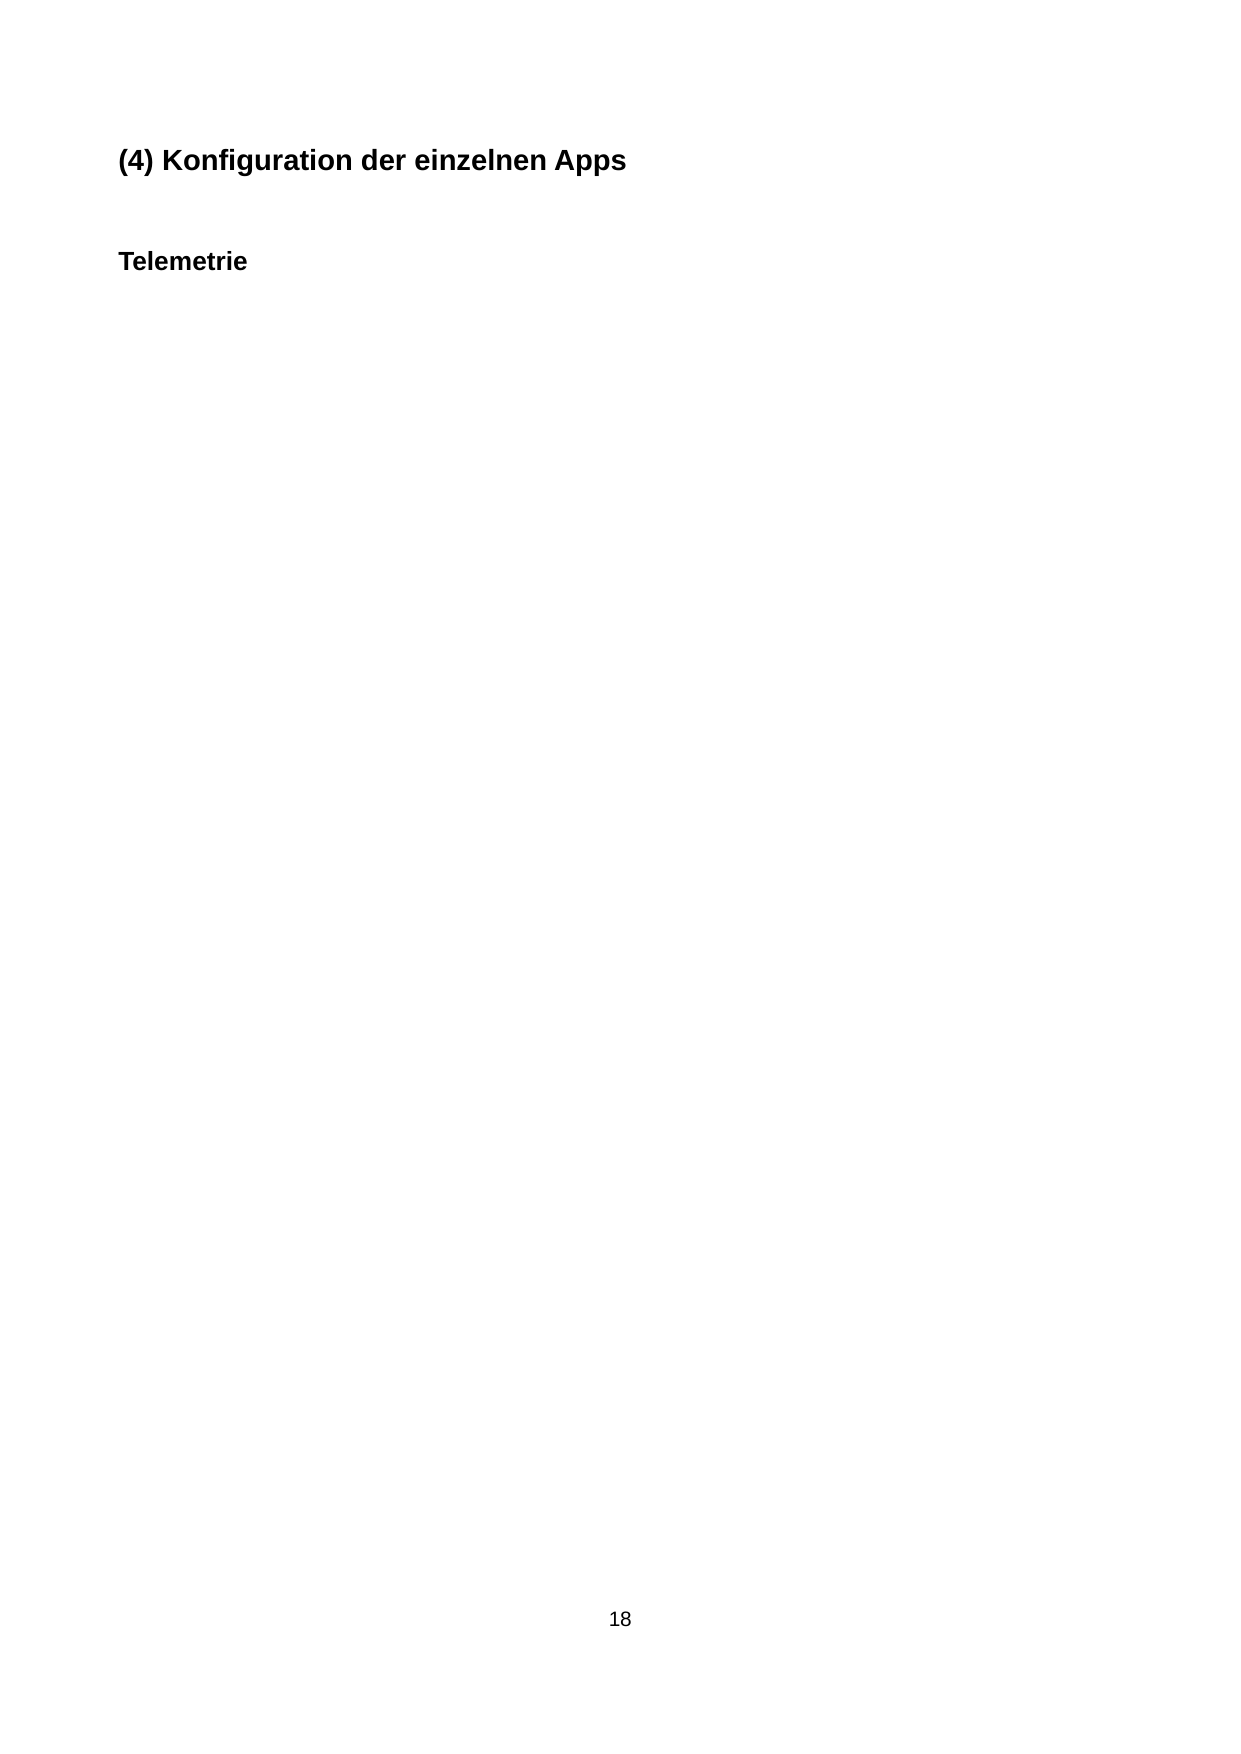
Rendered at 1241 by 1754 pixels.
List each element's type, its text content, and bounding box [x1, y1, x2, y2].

subtitle Telemetrie [118, 245, 1122, 276]
subtitle (4) Konfiguration der einzelnen Apps [118, 143, 1122, 177]
